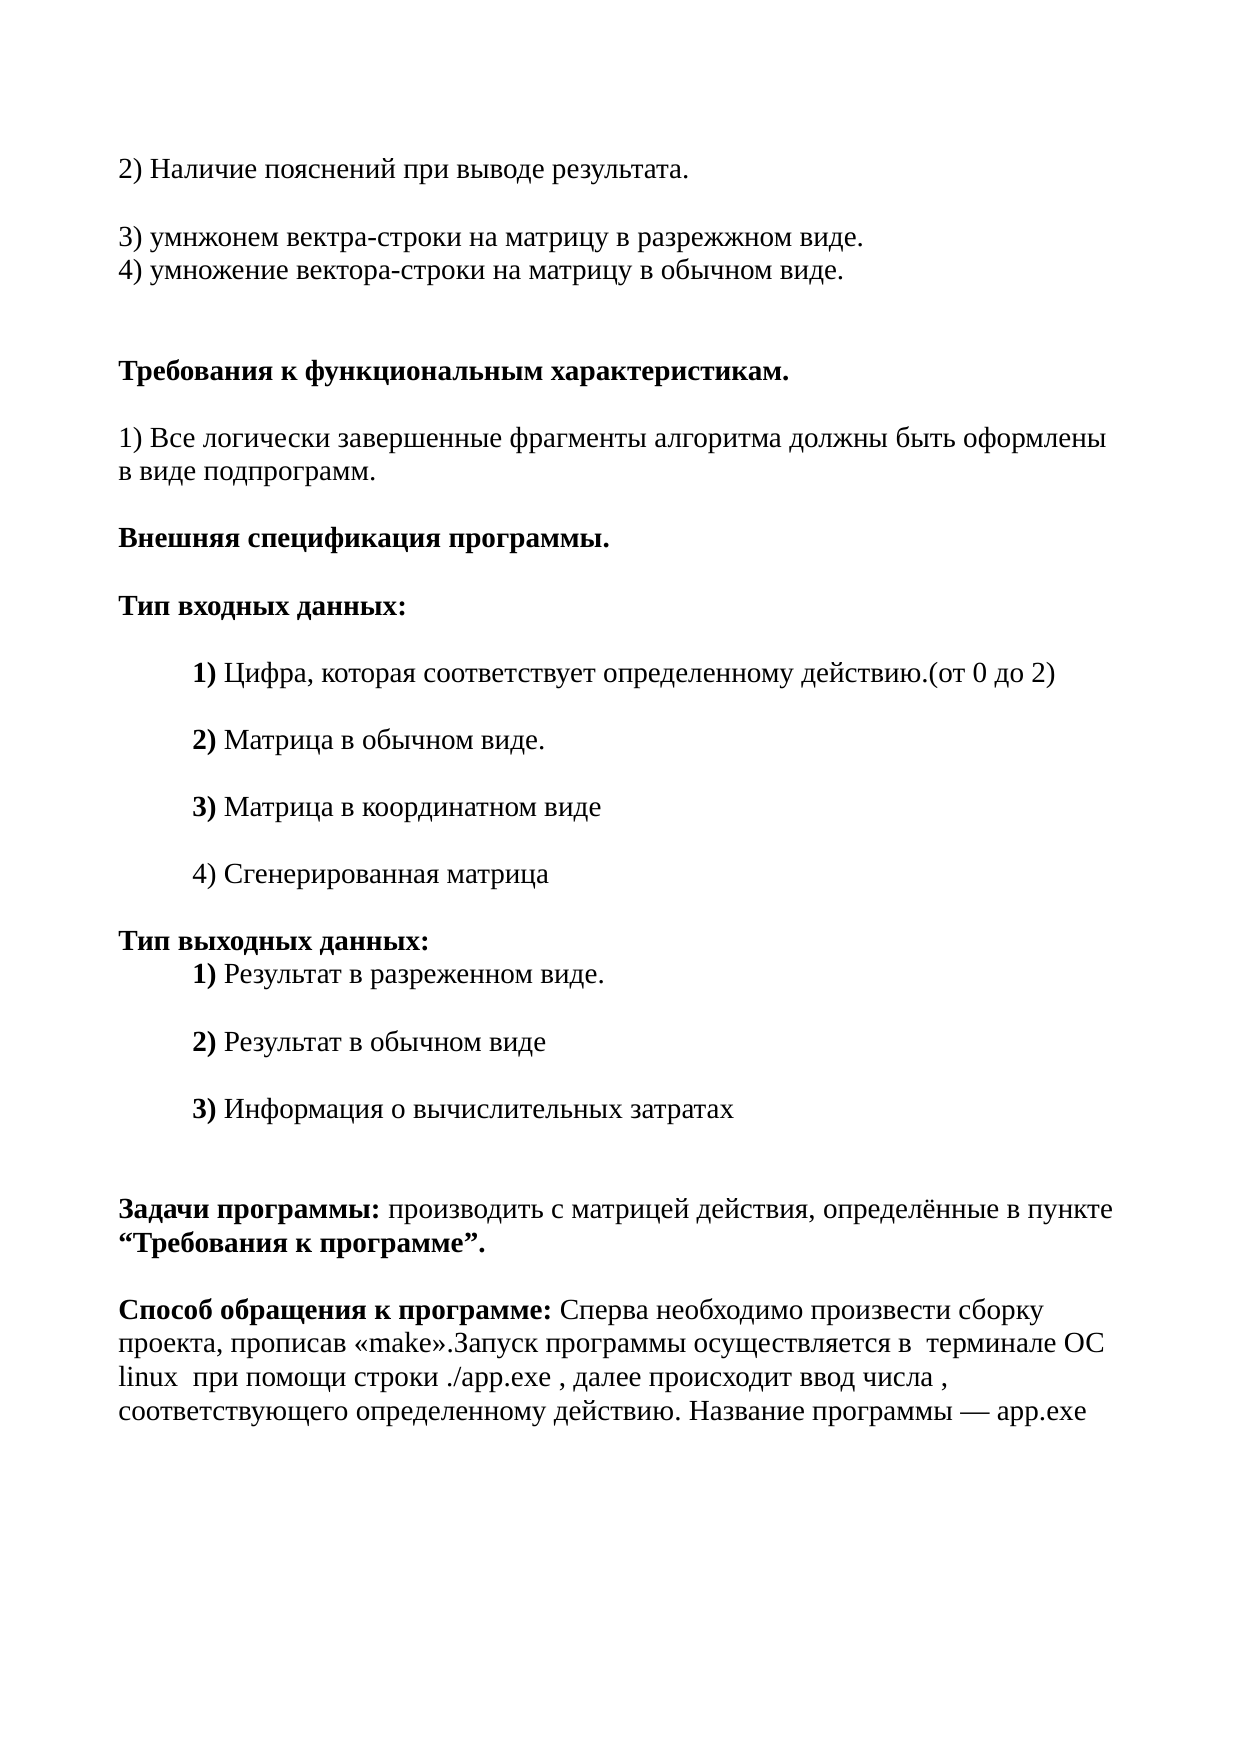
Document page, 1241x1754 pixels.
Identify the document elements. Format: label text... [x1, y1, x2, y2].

text 3) умнжонем вектра-строки на матрицу в разрежжном виде. [118, 219, 1122, 252]
text 2) Матрица в обычном виде. [118, 722, 1122, 755]
text 4) Сгенерированная матрица [118, 856, 1122, 889]
text 1) Все логически завершенные фрагменты алгоритма должны быть оформлены в виде подпрограмм. [118, 420, 1122, 487]
text Тип входных данных: [118, 588, 1122, 621]
text 3) Матрица в координатном виде [118, 789, 1122, 822]
text Способ обращения к программе: Сперва необходимо произвести сборку проекта, прописав «make».Запуск программы осуществляется в терминале ОС linux при помощи строки ./app.exe , далее происходит ввод числа , соответствующего определенному действию. Название программы — app.exe [118, 1292, 1122, 1426]
text 1) Результат в разреженном виде. [118, 957, 1122, 990]
text Требования к функциональным характеристикам. [118, 353, 1122, 386]
text Внешняя спецификация программы. [118, 521, 1122, 554]
text Тип выходных данных: [118, 923, 1122, 957]
text Задачи программы: производить с матрицей действия, определённые в пункте “Требования к программе”. [118, 1191, 1122, 1258]
text 2) Наличие пояснений при выводе результата. [118, 152, 1122, 185]
text 1) Цифра, которая соответствует определенному действию.(от 0 до 2) [118, 655, 1122, 688]
text 2) Результат в обычном виде [118, 1024, 1122, 1057]
text 3) Информация о вычислительных затратах [118, 1091, 1122, 1124]
text 4) умножение вектора-строки на матрицу в обычном виде. [118, 252, 1122, 286]
